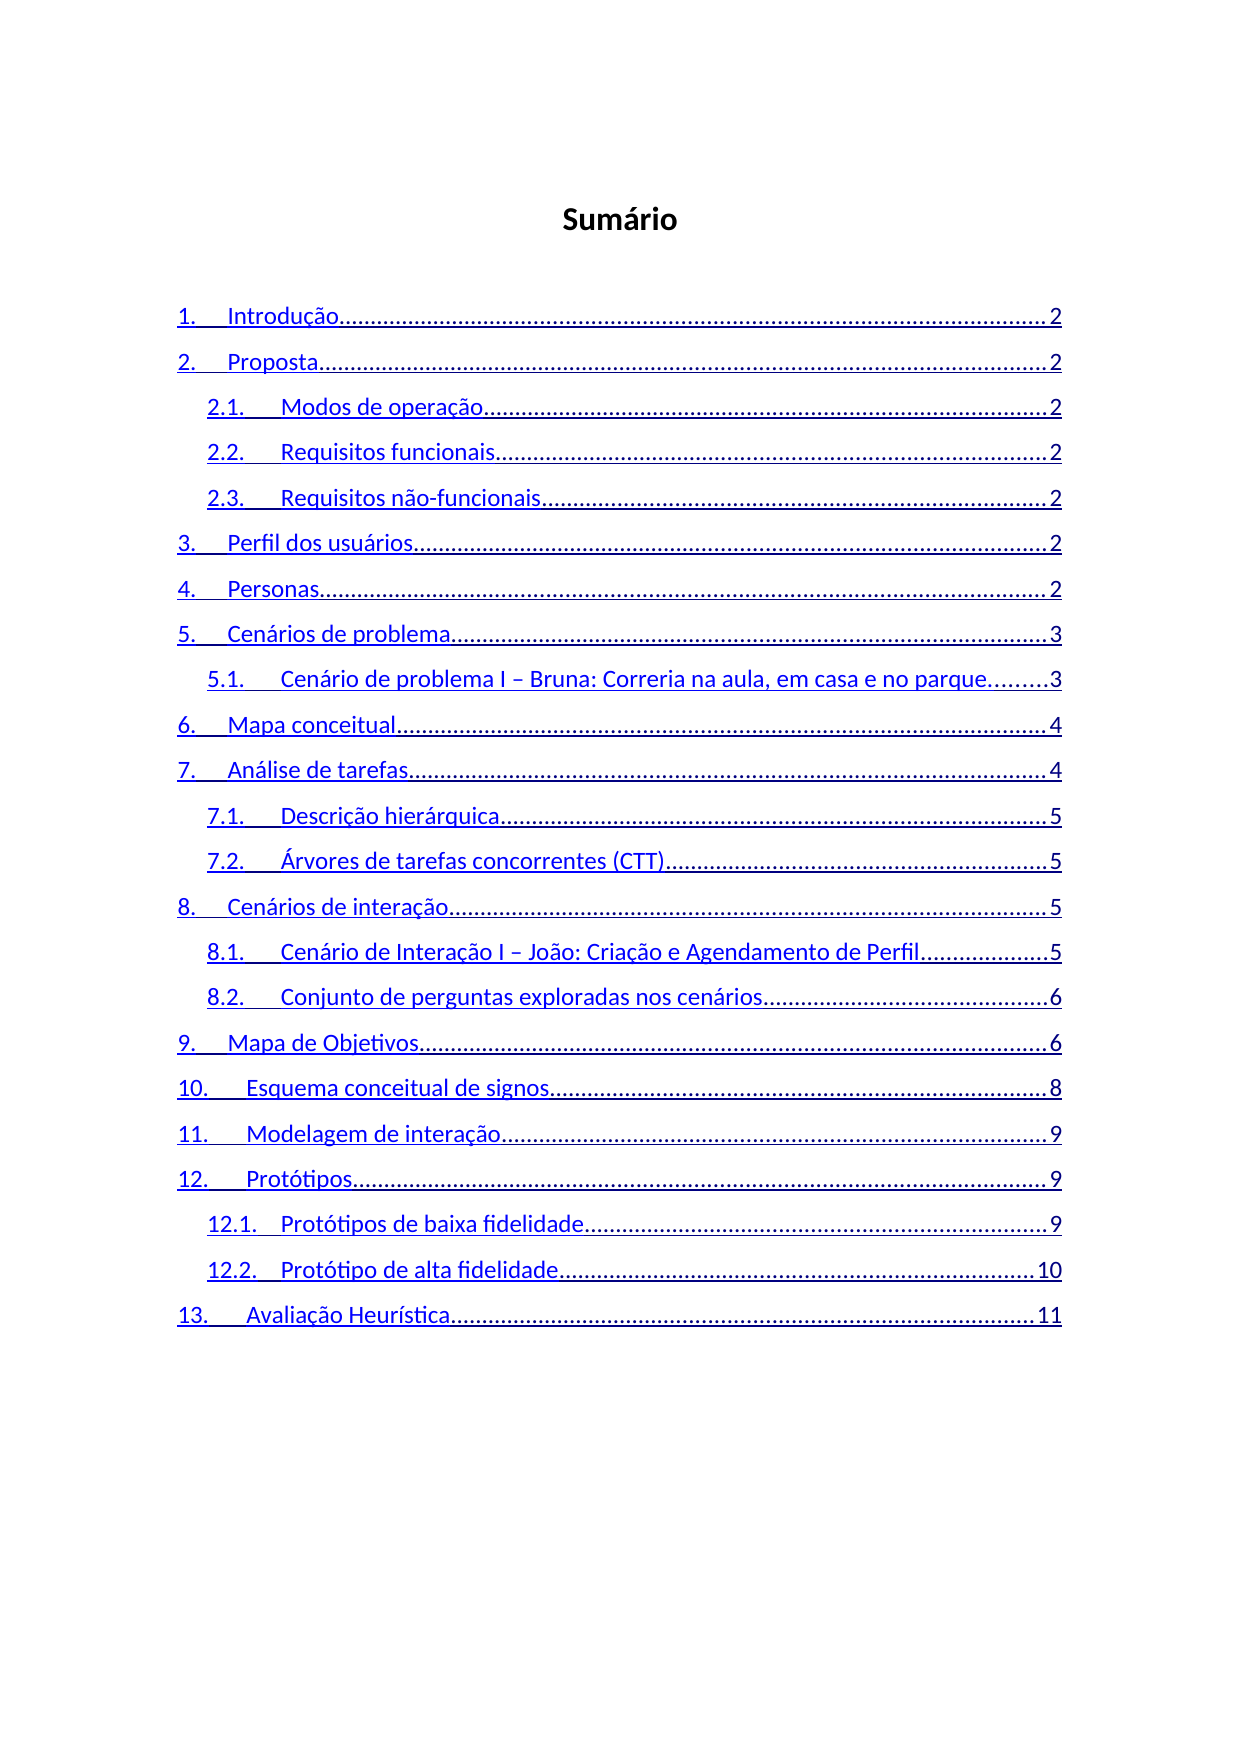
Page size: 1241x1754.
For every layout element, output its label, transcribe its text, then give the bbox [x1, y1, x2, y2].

text 7.1. Descrição hierárquica 5 [207, 800, 1063, 830]
text 8.1. Cenário de Interação I – João: Criação e Agendamento de Perfil 5 [207, 936, 1063, 967]
text 6. Mapa conceitual 4 [177, 709, 1063, 739]
text 2.1. Modos de operação 2 [207, 391, 1063, 422]
text 2.2. Requisitos funcionais 2 [207, 436, 1063, 467]
text 10. Esquema conceitual de signos 8 [177, 1072, 1063, 1103]
text 11. Modelagem de interação 9 [177, 1118, 1063, 1148]
text 12. Protótipos 9 [177, 1163, 1063, 1194]
text 8. Cenários de interação 5 [177, 891, 1063, 921]
text 2.3. Requisitos não-funcionais 2 [207, 482, 1063, 512]
text 9. Mapa de Objetivos 6 [177, 1027, 1063, 1057]
text 4. Personas 2 [177, 573, 1063, 603]
text 13. Avaliação Heurística 11 [177, 1299, 1063, 1330]
text 5. Cenários de problema 3 [177, 618, 1063, 649]
text 8.2. Conjunto de perguntas exploradas nos cenários 6 [207, 981, 1063, 1012]
text 7.2. Árvores de tarefas concorrentes (CTT) 5 [207, 845, 1063, 876]
text 12.1. Protótipos de baixa fidelidade 9 [207, 1208, 1063, 1239]
text 12.2. Protótipo de alta fidelidade 10 [207, 1254, 1063, 1284]
text 2. Proposta 2 [177, 346, 1063, 376]
text 3. Perfil dos usuários 2 [177, 527, 1063, 558]
text 1. Introdução 2 [177, 300, 1063, 331]
subtitle Sumário [177, 198, 1063, 238]
text 7. Análise de tarefas 4 [177, 754, 1063, 785]
text 5.1. Cenário de problema I – Bruna: Correria na aula, em casa e no parque. 3 [207, 663, 1063, 694]
